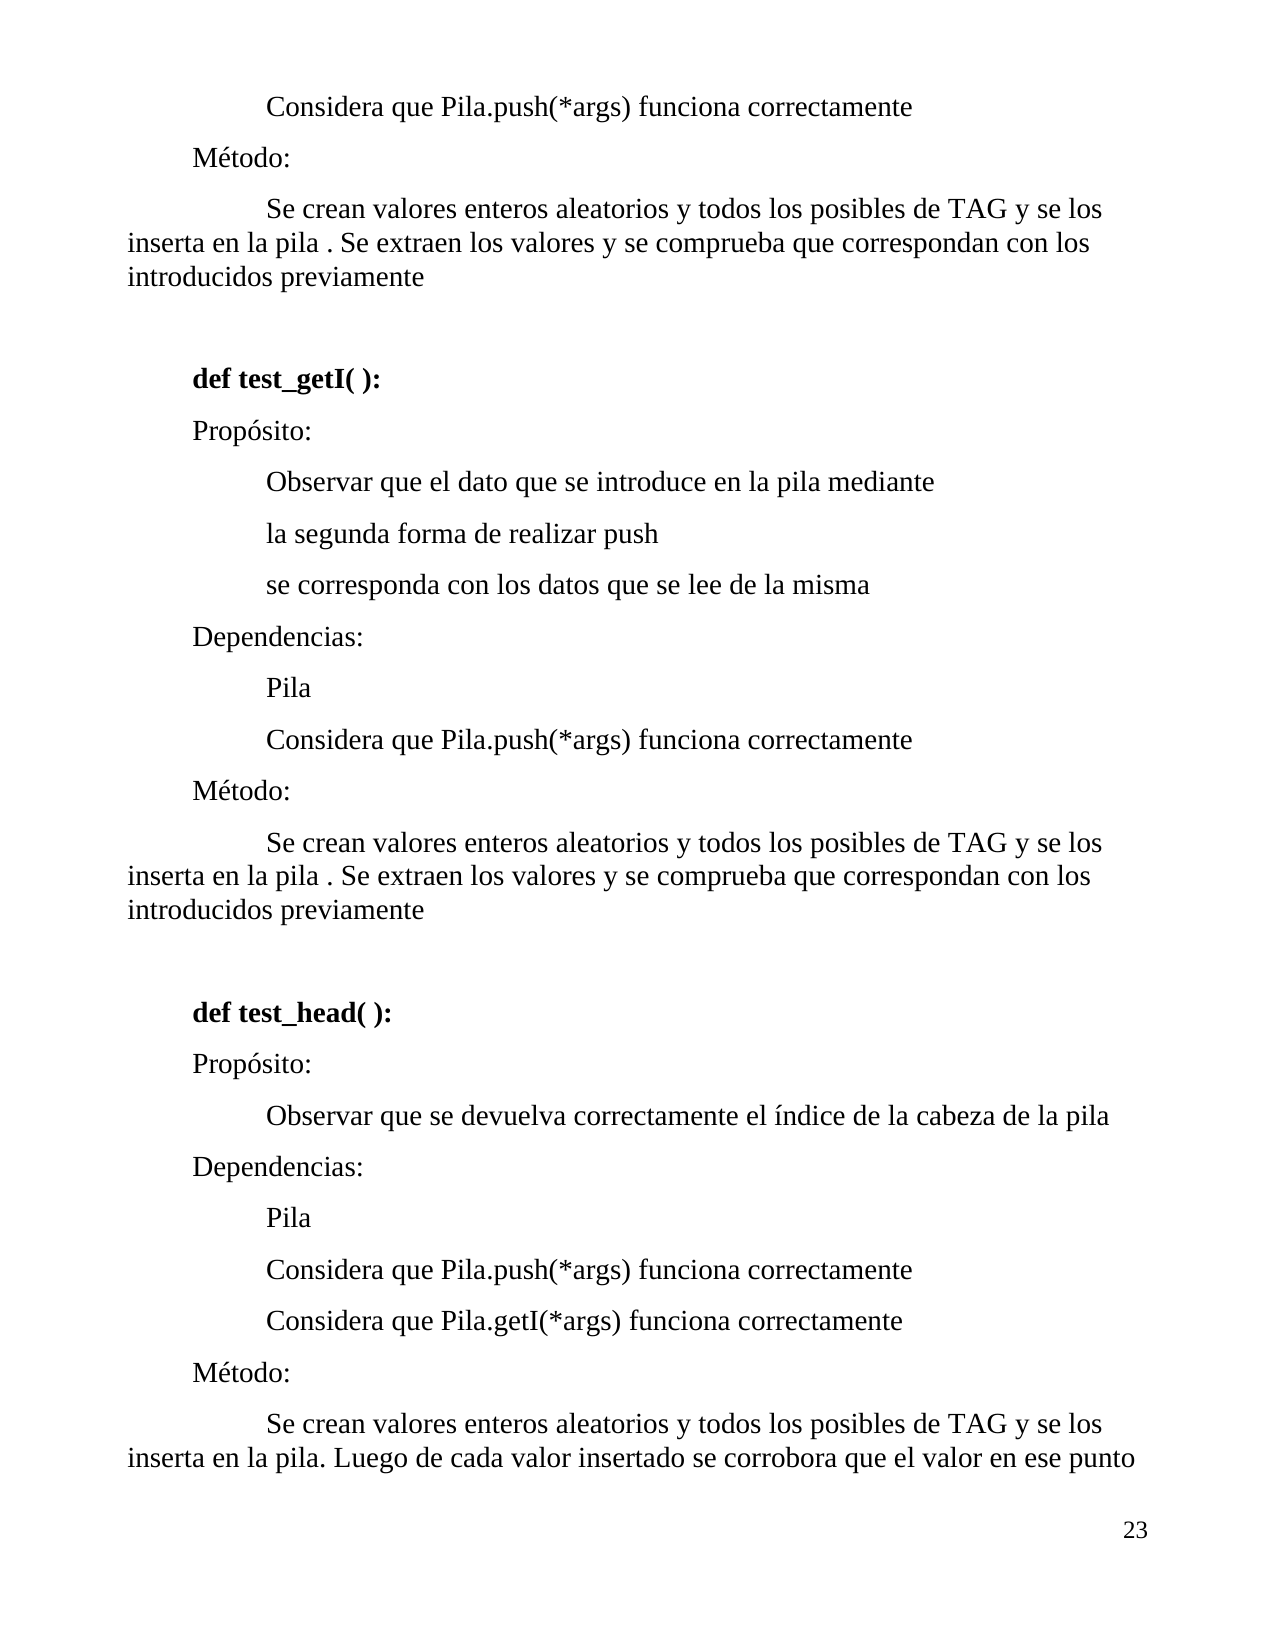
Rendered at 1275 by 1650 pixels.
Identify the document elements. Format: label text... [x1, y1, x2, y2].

text Dependencias: [127, 1149, 1148, 1183]
text Se crean valores enteros aleatorios y todos los posibles de TAG y se los inserta en la pila . Se extraen los valores y se comprueba que correspondan con los introducidos previamente [127, 825, 1148, 925]
text Propósito: [127, 1046, 1148, 1080]
text Considera que Pila.push(*args) funciona correctamente [127, 1252, 1148, 1286]
text def test_getI( ): [127, 362, 1148, 395]
text def test_head( ): [127, 995, 1148, 1028]
text Considera que Pila.push(*args) funciona correctamente [127, 89, 1148, 122]
text Método: [127, 773, 1148, 807]
text Se crean valores enteros aleatorios y todos los posibles de TAG y se los inserta en la pila. Luego de cada valor insertado se corrobora que el valor en ese punto [127, 1406, 1148, 1473]
text Considera que Pila.getI(*args) funciona correctamente [127, 1303, 1148, 1337]
text Dependencias: [127, 619, 1148, 652]
text Considera que Pila.push(*args) funciona correctamente [127, 722, 1148, 755]
text Observar que el dato que se introduce en la pila mediante [127, 464, 1148, 498]
text se corresponda con los datos que se lee de la misma [127, 567, 1148, 601]
text Se crean valores enteros aleatorios y todos los posibles de TAG y se los inserta en la pila . Se extraen los valores y se comprueba que correspondan con los introducidos previamente [127, 192, 1148, 292]
text Observar que se devuelva correctamente el índice de la cabeza de la pila [127, 1098, 1148, 1131]
text la segunda forma de realizar push [127, 516, 1148, 549]
text Pila [127, 1201, 1148, 1234]
text Método: [127, 1355, 1148, 1388]
text Método: [127, 140, 1148, 174]
text Propósito: [127, 413, 1148, 447]
text Pila [127, 670, 1148, 704]
